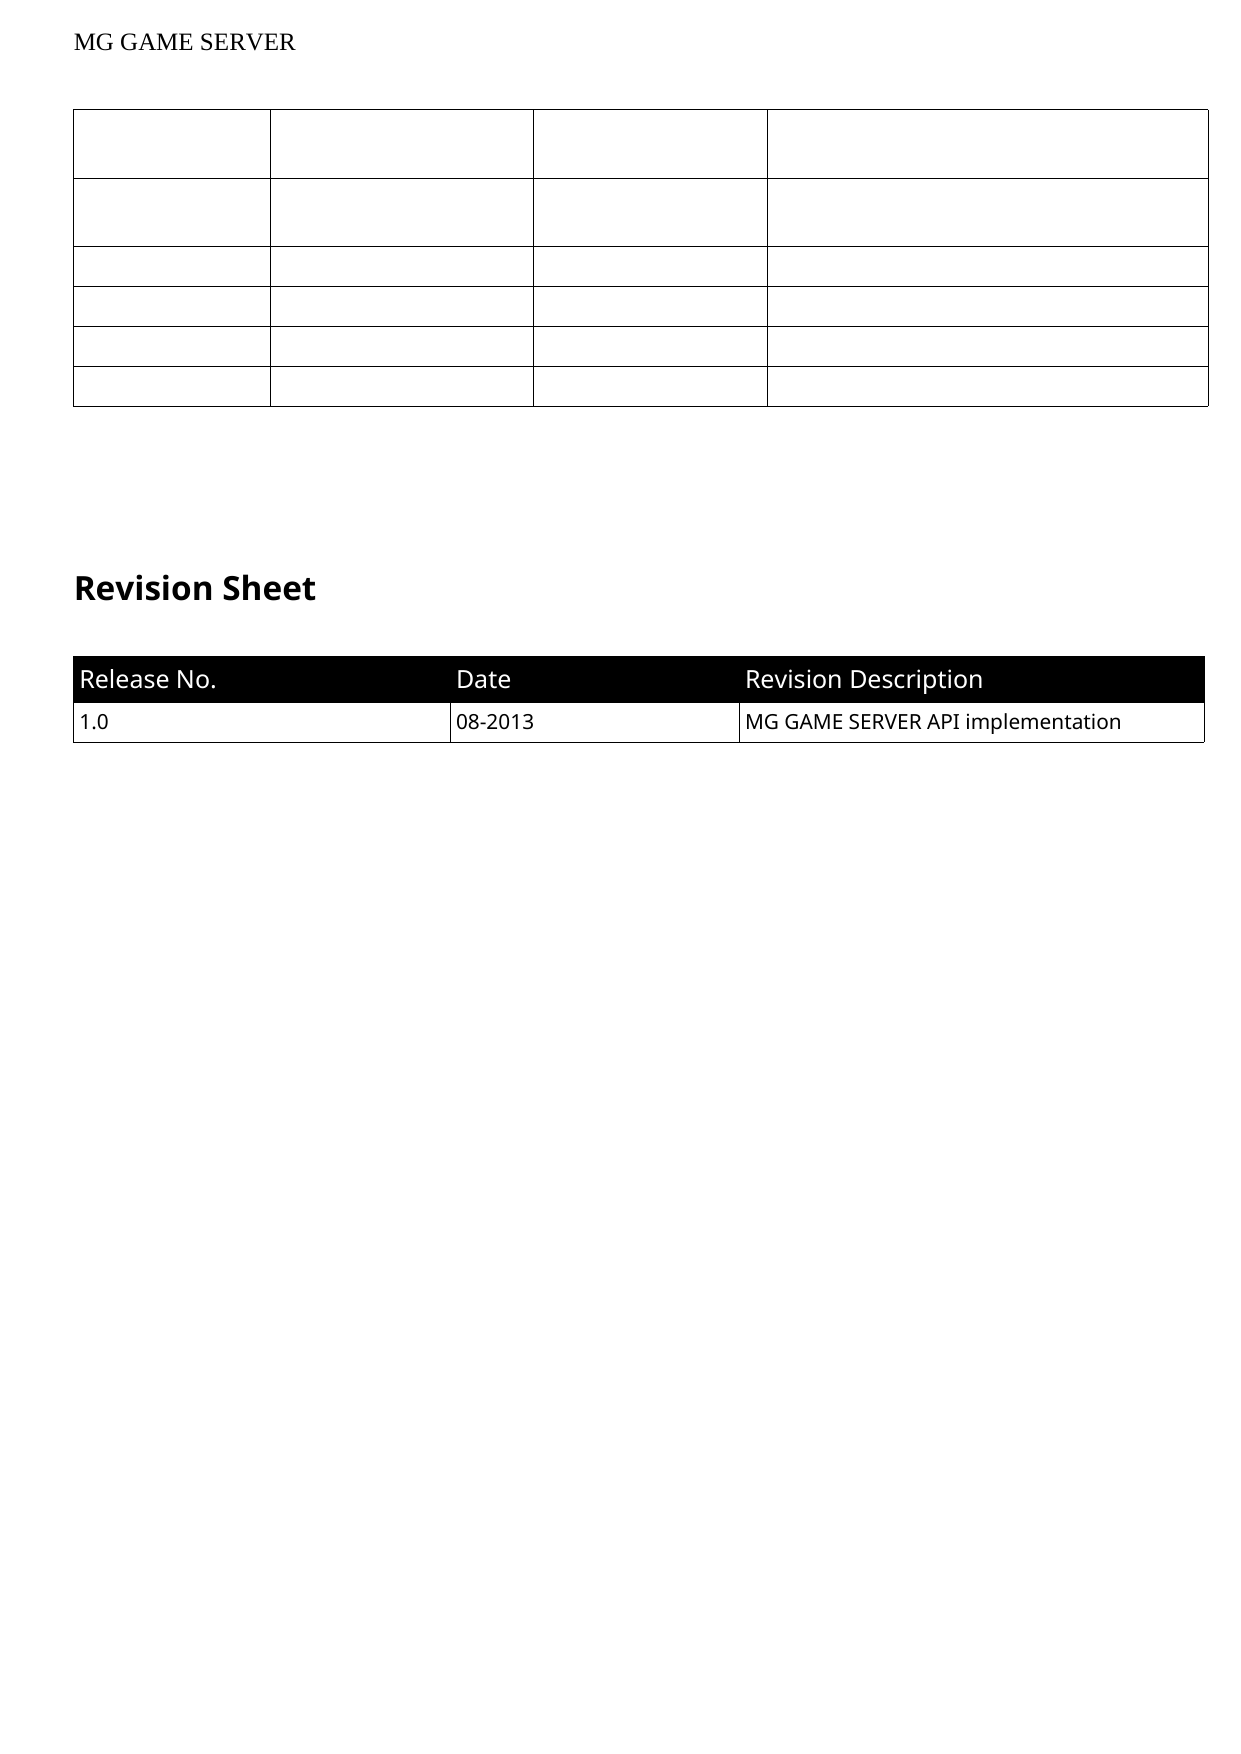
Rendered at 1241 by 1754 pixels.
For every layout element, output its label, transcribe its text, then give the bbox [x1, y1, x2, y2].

table_header Release No. [74, 657, 450, 702]
table_cell [768, 287, 1208, 326]
table_cell [74, 179, 270, 246]
table_cell [74, 247, 270, 286]
table_cell [74, 110, 270, 178]
table_cell [768, 179, 1208, 246]
table_cell [74, 367, 270, 406]
table_cell [271, 367, 533, 406]
table_cell [1209, 178, 1240, 246]
table_cell [768, 327, 1208, 366]
table_cell [768, 247, 1208, 286]
table_cell [534, 247, 767, 286]
table_cell [74, 287, 270, 326]
table_cell 08-2013 [451, 703, 739, 742]
table_cell [1209, 326, 1240, 366]
table_cell [534, 110, 767, 178]
table_header Date [451, 657, 739, 702]
table_cell [271, 287, 533, 326]
table_cell [1209, 246, 1240, 286]
table_header Revision Description [740, 657, 1204, 702]
table_cell MG GAME SERVER API implementation [740, 703, 1204, 742]
table_cell [1209, 109, 1240, 178]
table_cell [768, 367, 1208, 406]
table_cell [1209, 286, 1240, 326]
table_cell [534, 287, 767, 326]
text Revision Sheet [73, 565, 1203, 611]
table_cell [74, 327, 270, 366]
table_cell 1.0 [74, 703, 450, 742]
table_cell [271, 247, 533, 286]
table_cell [1209, 366, 1240, 406]
table_cell [768, 110, 1208, 178]
table_cell [271, 179, 533, 246]
table_cell [271, 110, 533, 178]
table_cell [534, 327, 767, 366]
table_cell [534, 367, 767, 406]
table_cell [271, 327, 533, 366]
table_cell [534, 179, 767, 246]
